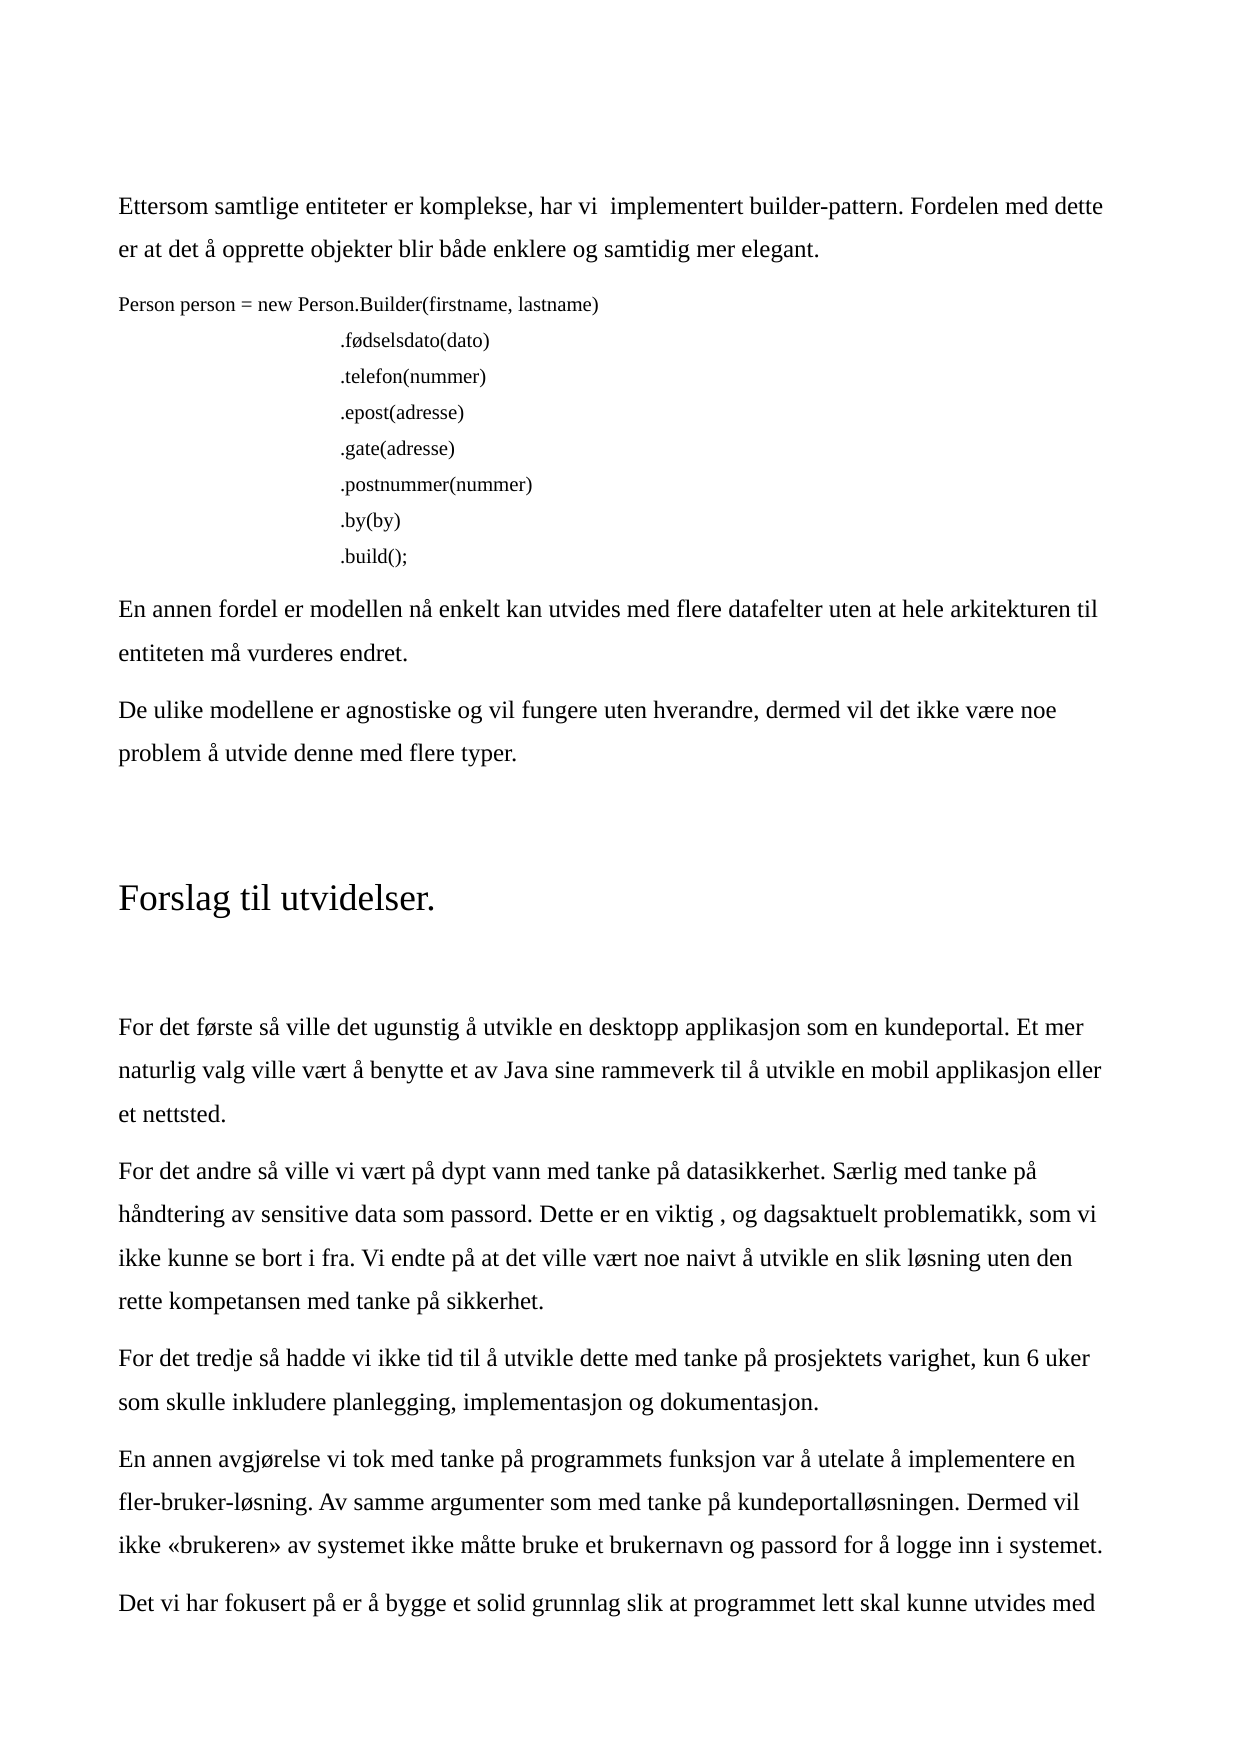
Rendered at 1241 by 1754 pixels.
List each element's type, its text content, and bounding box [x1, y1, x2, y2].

text For det tredje så hadde vi ikke tid til å utvikle dette med tanke på prosjektets varighet, kun 6 uker som skulle inkludere planlegging, implementasjon og dokumentasjon. [118, 1343, 1122, 1415]
text Det vi har fokusert på er å bygge et solid grunnlag slik at programmet lett skal kunne utvides med [118, 1588, 1122, 1617]
text Forslag til utvidelser. [118, 875, 1122, 918]
text En annen fordel er modellen nå enkelt kan utvides med flere datafelter uten at hele arkitekturen til entiteten må vurderes endret. [118, 594, 1122, 666]
text For det første så ville det ugunstig å utvikle en desktopp applikasjon som en kundeportal. Et mer naturlig valg ville vært å benytte et av Java sine rammeverk til å utvikle en mobil applikasjon eller et nettsted. [118, 1012, 1122, 1127]
text De ulike modellene er agnostiske og vil fungere uten hverandre, dermed vil det ikke være noe problem å utvide denne med flere typer. [118, 695, 1122, 767]
text Person person = new Person.Builder(firstname, lastname) .fødselsdato(dato) .telefon(nummer) .epost(adresse) .gate(adresse) .postnummer(nummer) .by(by) .build(); [118, 292, 1122, 568]
text For det andre så ville vi vært på dypt vann med tanke på datasikkerhet. Særlig med tanke på håndtering av sensitive data som passord. Dette er en viktig , og dagsaktuelt problematikk, som vi ikke kunne se bort i fra. Vi endte på at det ville vært noe naivt å utvikle en slik løsning uten den rette kompetansen med tanke på sikkerhet. [118, 1156, 1122, 1314]
text En annen avgjørelse vi tok med tanke på programmets funksjon var å utelate å implementere en fler-bruker-løsning. Av samme argumenter som med tanke på kundeportalløsningen. Dermed vil ikke «brukeren» av systemet ikke måtte bruke et brukernavn og passord for å logge inn i systemet. [118, 1444, 1122, 1559]
text Ettersom samtlige entiteter er komplekse, har vi implementert builder-pattern. Fordelen med dette er at det å opprette objekter blir både enklere og samtidig mer elegant. [118, 191, 1122, 263]
